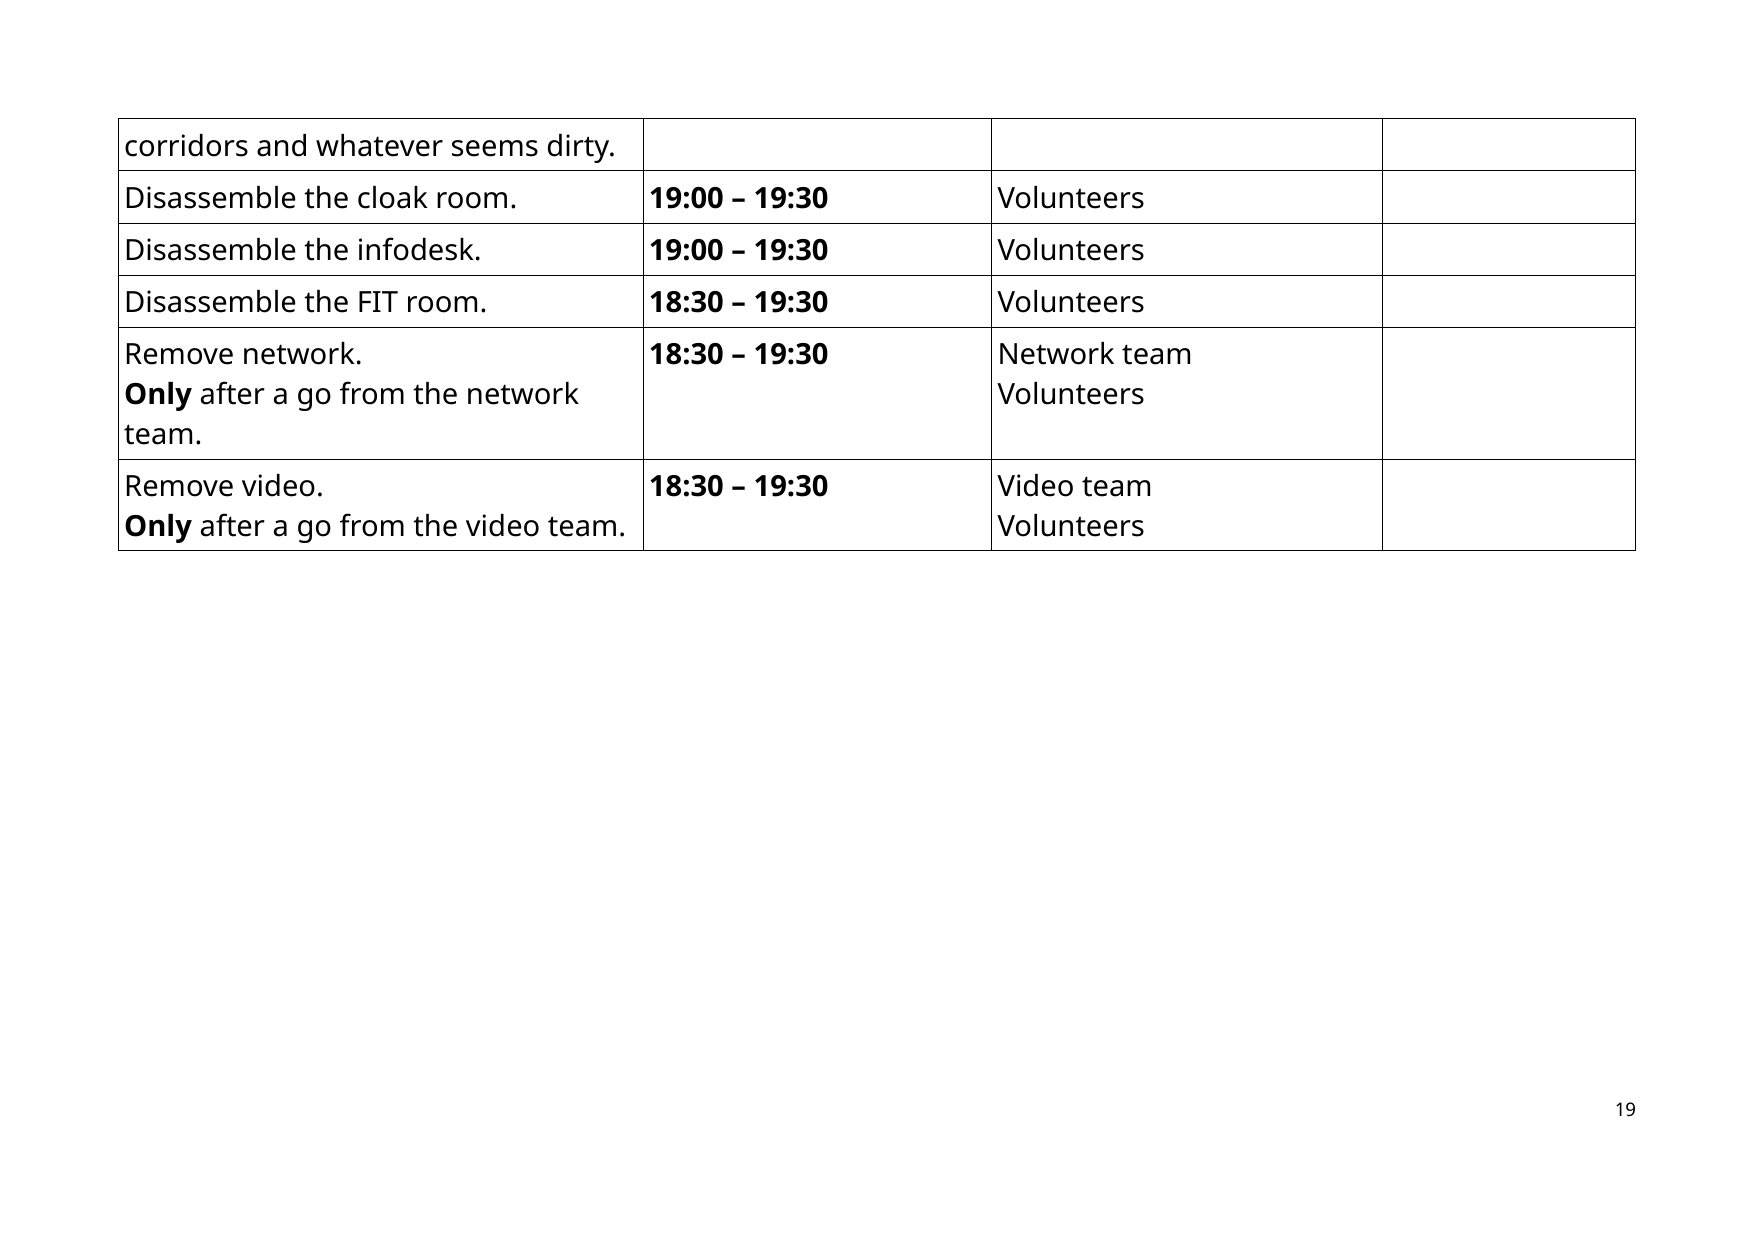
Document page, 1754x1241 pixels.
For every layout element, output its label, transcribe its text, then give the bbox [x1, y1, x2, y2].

table_cell Volunteers [992, 171, 1382, 222]
table_cell [644, 119, 991, 170]
table_cell Disassemble the FIT room. [119, 276, 643, 327]
table_cell Disassemble the cloak room. [119, 171, 643, 222]
table_cell Video team Volunteers [992, 460, 1382, 550]
table_cell [1383, 171, 1635, 222]
table_cell [1383, 276, 1635, 327]
table_cell Disassemble the infodesk. [119, 224, 643, 275]
table_cell [1383, 224, 1635, 275]
table_cell 18:30 – 19:30 [644, 460, 991, 550]
table_cell [1383, 460, 1635, 550]
table_cell 19:00 – 19:30 [644, 224, 991, 275]
table_cell 18:30 – 19:30 [644, 328, 991, 458]
table_cell Remove video. Only after a go from the video team. [119, 460, 643, 550]
table_cell Volunteers [992, 276, 1382, 327]
table_cell Volunteers [992, 224, 1382, 275]
table_cell [1383, 328, 1635, 458]
table_cell 19:00 – 19:30 [644, 171, 991, 222]
table_cell 18:30 – 19:30 [644, 276, 991, 327]
table_cell Remove network. Only after a go from the network team. [119, 328, 643, 458]
table_cell [992, 119, 1382, 170]
table_cell [1383, 119, 1635, 170]
table_cell corridors and whatever seems dirty. [119, 119, 643, 170]
table_cell Network team Volunteers [992, 328, 1382, 458]
